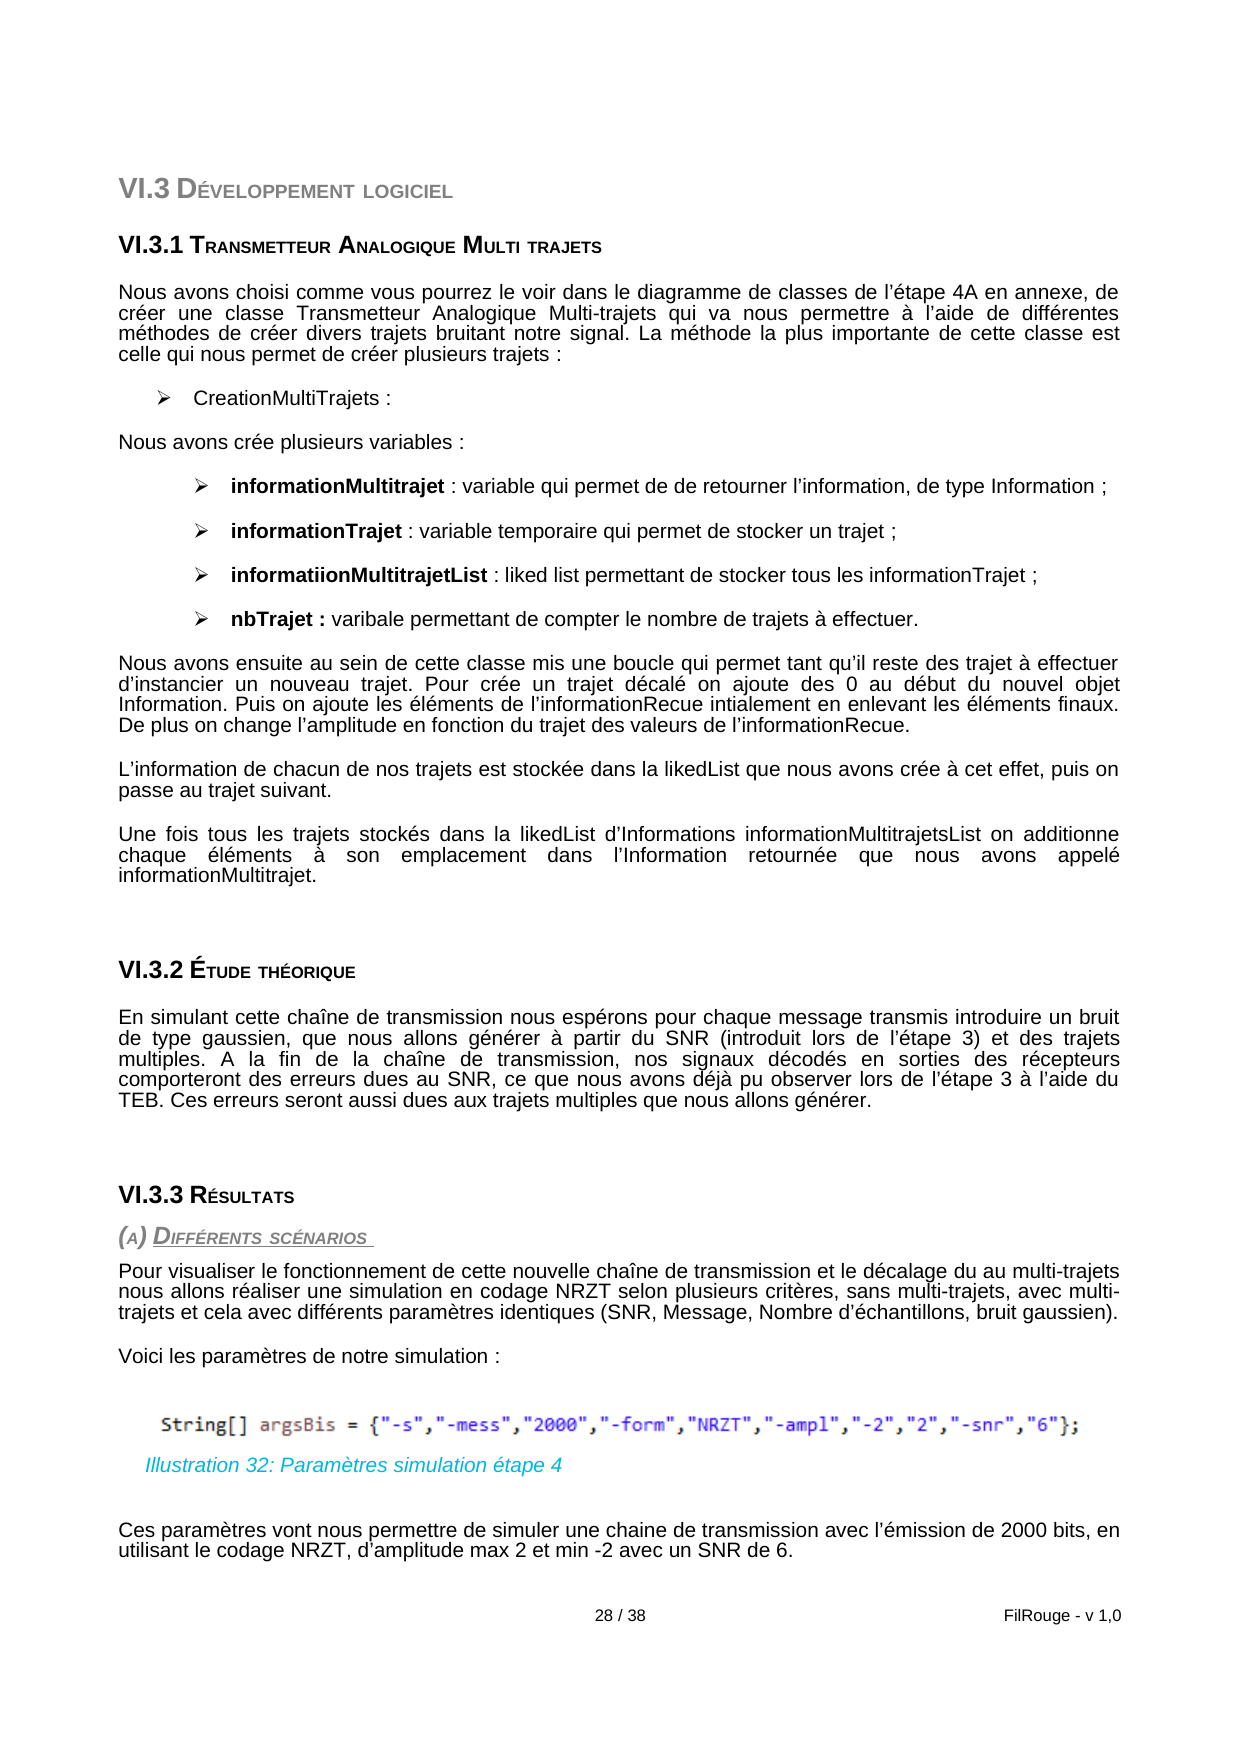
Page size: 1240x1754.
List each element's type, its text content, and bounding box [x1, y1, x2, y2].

text Nous avons ensuite au sein de cette classe mis une boucle qui permet tant qu’il reste des trajet à effectuer d’instancier un nouveau trajet. Pour crée un trajet décalé on ajoute des 0 au début du nouvel objet Information. Puis on ajoute les éléments de l’informationRecue intialement en enlevant les éléments finaux. De plus on change l’amplitude en fonction du trajet des valeurs de l’informationRecue. [118, 654, 1121, 737]
list informatiionMultitrajetList : liked list permettant de stocker tous les informationTrajet ; [193, 566, 1121, 586]
subtitle Développement logiciel [118, 172, 1121, 205]
list nbTrajet : varibale permettant de compter le nombre de trajets à effectuer. [193, 610, 1121, 631]
subtitle Résultats [118, 1180, 1121, 1209]
subtitle Transmetteur Analogique Multi trajets [118, 230, 1121, 259]
text Pour visualiser le fonctionnement de cette nouvelle chaîne de transmission et le décalage du au multi-trajets nous allons réaliser une simulation en codage NRZT selon plusieurs critères, sans multi-trajets, avec multi-trajets et cela avec différents paramètres identiques (SNR, Message, Nombre d’échantillons, bruit gaussien). [118, 1262, 1121, 1323]
text Voici les paramètres de notre simulation : [118, 1347, 1121, 1368]
text Ces paramètres vont nous permettre de simuler une chaine de transmission avec l’émission de 2000 bits, en utilisant le codage NRZT, d’amplitude max 2 et min -2 avec un SNR de 6. [118, 1521, 1121, 1562]
text Nous avons choisi comme vous pourrez le voir dans le diagramme de classes de l’étape 4A en annexe, de créer une classe Transmetteur Analogique Multi-trajets qui va nous permettre à l’aide de différentes méthodes de créer divers trajets bruitant notre signal. La méthode la plus importante de cette classe est celle qui nous permet de créer plusieurs trajets : [118, 283, 1121, 366]
text En simulant cette chaîne de transmission nous espérons pour chaque message transmis introduire un bruit de type gaussien, que nous allons générer à partir du SNR (introduit lors de l’étape 3) et des trajets multiples. A la fin de la chaîne de transmission, nos signaux décodés en sorties des récepteurs comporteront des erreurs dues au SNR, ce que nous avons déjà pu observer lors de l’étape 3 à l’aide du TEB. Ces erreurs seront aussi dues aux trajets multiples que nous allons générer. [118, 1008, 1121, 1111]
subtitle Différents scénarios [118, 1221, 1121, 1250]
subtitle Étude théorique [118, 955, 1121, 984]
list CreationMultiTrajets : [156, 389, 1121, 410]
text Une fois tous les trajets stockés dans la likedList d’Informations informationMultitrajetsList on additionne chaque éléments à son emplacement dans l’Information retournée que nous avons appelé informationMultitrajet. [118, 825, 1121, 887]
text Nous avons crée plusieurs variables : [118, 433, 1121, 454]
text L’information de chacun de nos trajets est stockée dans la likedList que nous avons crée à cet effet, puis on passe au trajet suivant. [118, 760, 1121, 801]
list informationMultitrajet : variable qui permet de de retourner l’information, de type Information ; [193, 477, 1121, 498]
list informationTrajet : variable temporaire qui permet de stocker un trajet ; [193, 522, 1121, 542]
picture [144, 1392, 1095, 1449]
text Illustration 32: Paramètres simulation étape 4 [145, 1449, 1095, 1477]
